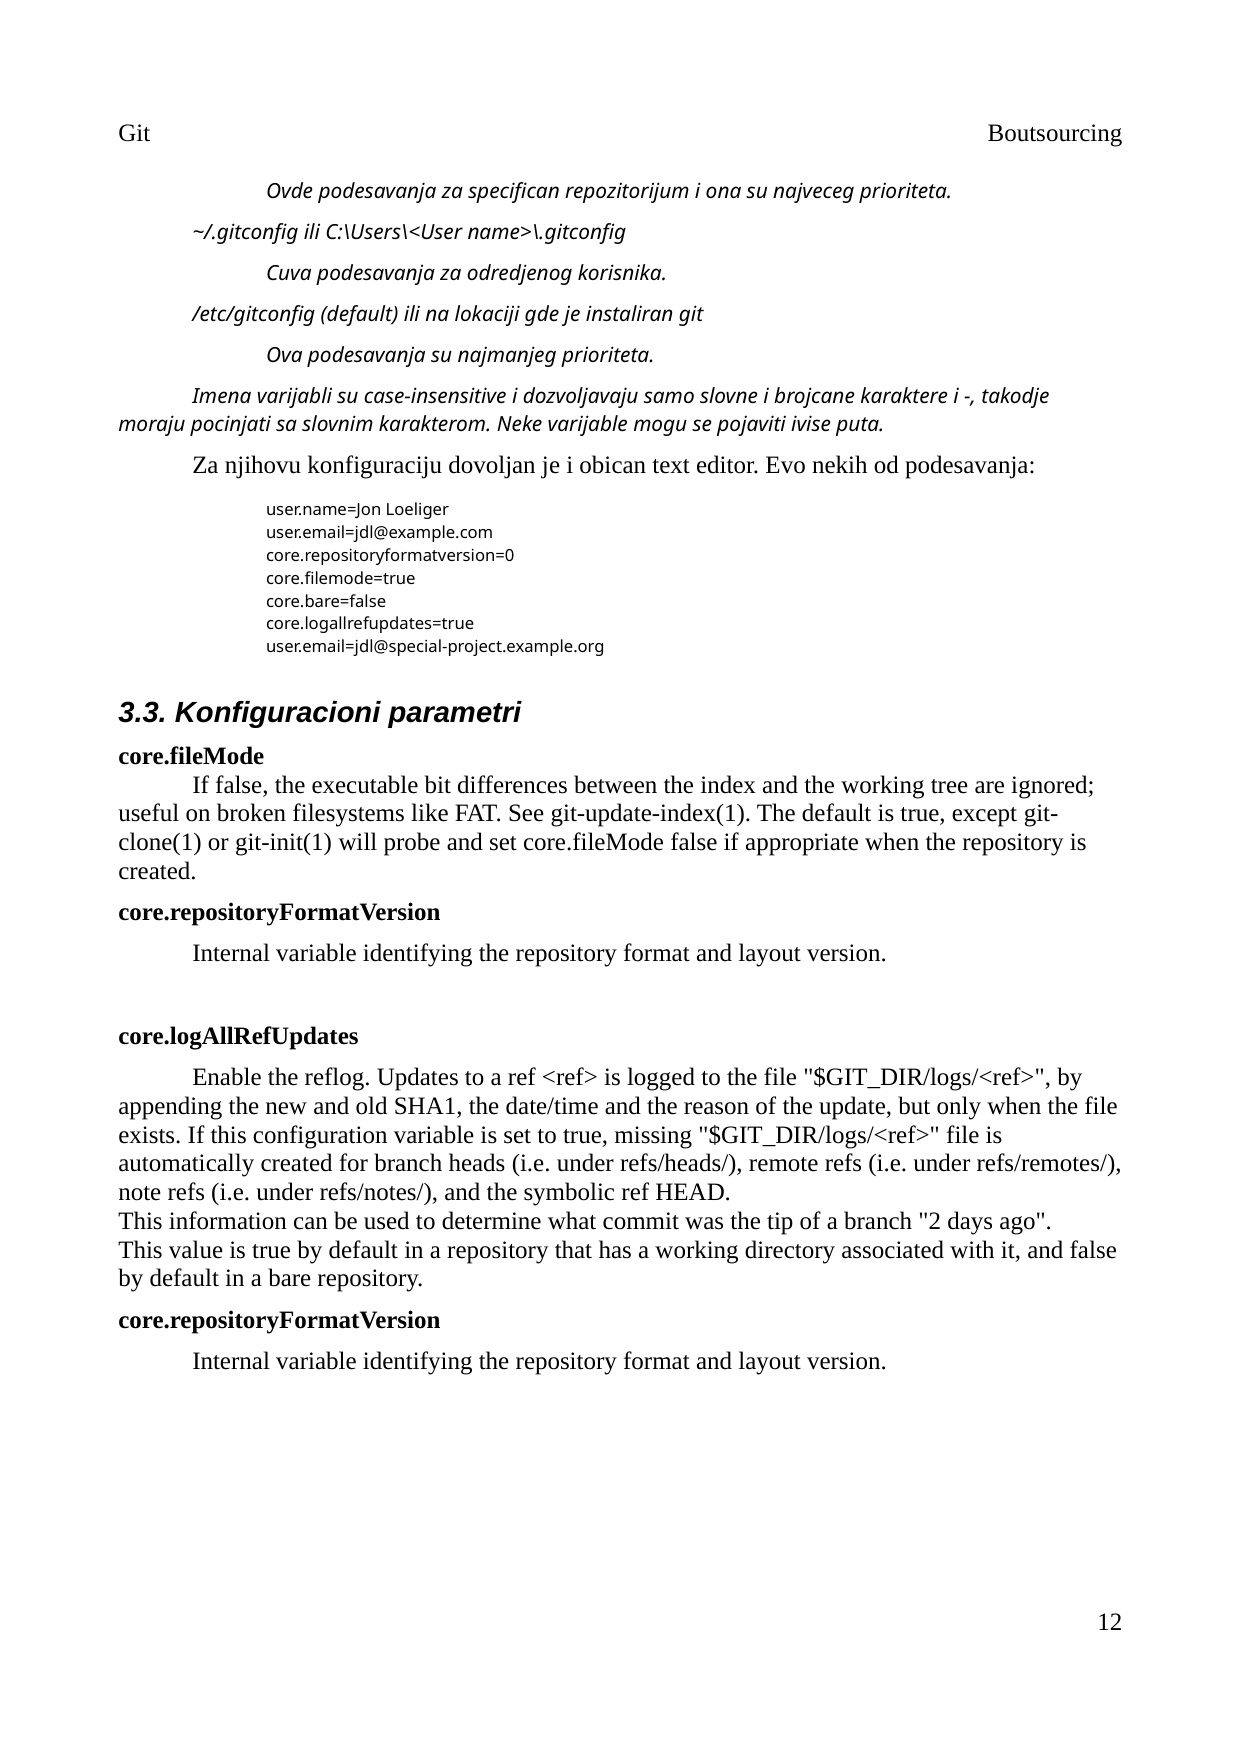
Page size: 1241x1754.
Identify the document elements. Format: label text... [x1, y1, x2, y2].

text core.fileMode [118, 741, 1122, 770]
text Imena varijabli su case-insensitive i dozvoljavaju samo slovne i brojcane karaktere i -, takodje moraju pocinjati sa slovnim karakterom. Neke varijable mogu se pojaviti ivise puta. [118, 381, 1122, 438]
text /etc/gitconfig (default) ili na lokaciji gde je instaliran git [118, 299, 1122, 328]
text core.repositoryFormatVersion [118, 1305, 1122, 1333]
text core.logAllRefUpdates [118, 1021, 1122, 1050]
text Cuva podesavanja za odredjenog korisnika. [118, 258, 1122, 287]
text Internal variable identifying the repository format and layout version. [118, 938, 1122, 967]
text core.repositoryFormatVersion [118, 897, 1122, 926]
text ~/.gitconfig ili C:\Users\<User name>\.gitconfig [118, 217, 1122, 246]
text Ovde podesavanja za specifican repozitorijum i ona su najveceg prioriteta. [118, 176, 1122, 205]
text user.name=Jon Loeliger user.email=jdl@example.com core.repositoryformatversion=0 core.filemode=true core.bare=false core.logallrefupdates=true user.email=jdl@special-project.example.org [118, 492, 1122, 657]
text Enable the reflog. Updates to a ref <ref> is logged to the file "$GIT_DIR/logs/<ref>", by appending the new and old SHA1, the date/time and the reason of the update, but only when the file exists. If this configuration variable is set to true, missing "$GIT_DIR/logs/<ref>" file is automatically created for branch heads (i.e. under refs/heads/), remote refs (i.e. under refs/remotes/), note refs (i.e. under refs/notes/), and the symbolic ref HEAD. This information can be used to determine what commit was the tip of a branch "2 days ago". This value is true by default in a repository that has a working directory associated with it, and false by default in a bare repository. [118, 1062, 1122, 1292]
text If false, the executable bit differences between the index and the working tree are ignored; useful on broken filesystems like FAT. See git-update-index(1). The default is true, except git-clone(1) or git-init(1) will probe and set core.fileMode false if appropriate when the repository is created. [118, 770, 1122, 885]
text Internal variable identifying the repository format and layout version. [118, 1346, 1122, 1375]
text Za njihovu konfiguraciju dovoljan je i obican text editor. Evo nekih od podesavanja: [118, 450, 1122, 480]
text Ova podesavanja su najmanjeg prioriteta. [118, 340, 1122, 368]
subtitle 3.3. Konfiguracioni parametri [118, 695, 1122, 728]
